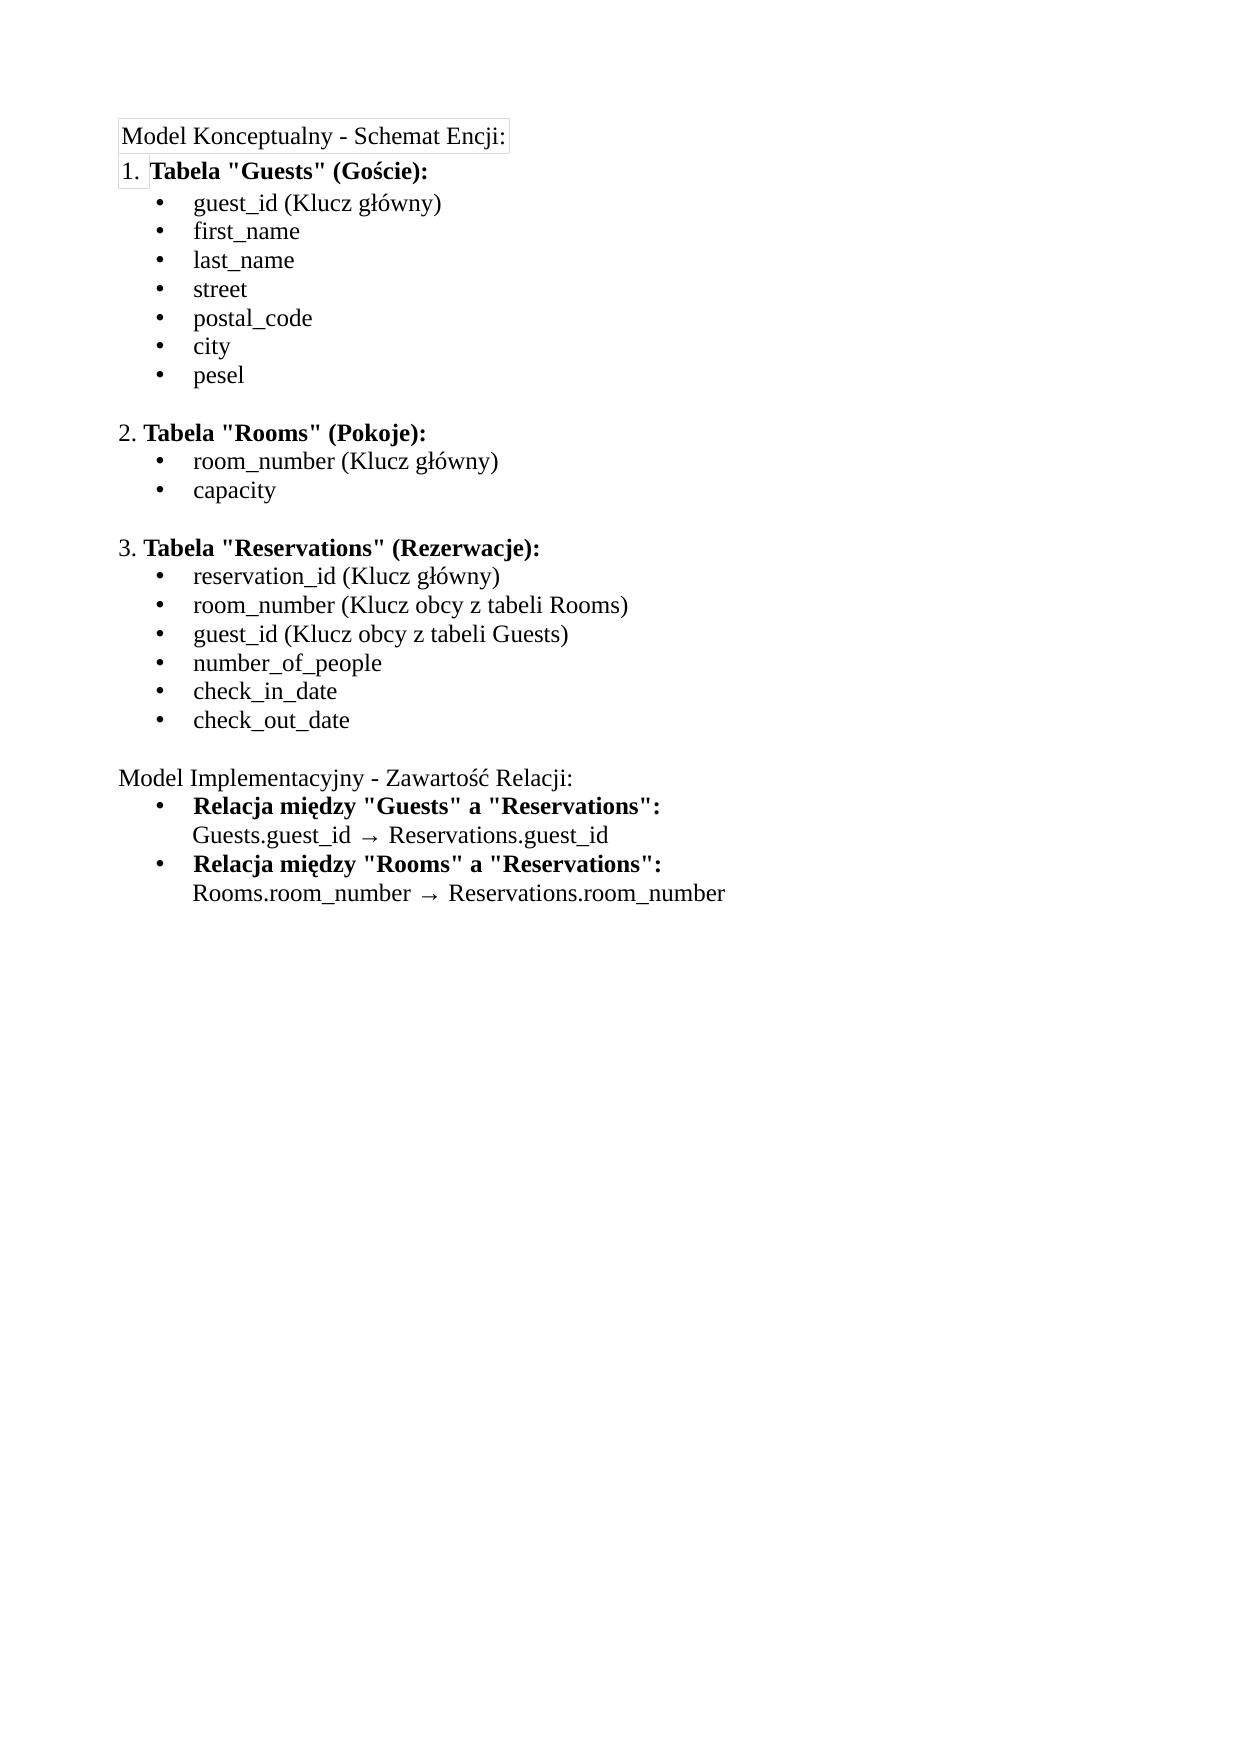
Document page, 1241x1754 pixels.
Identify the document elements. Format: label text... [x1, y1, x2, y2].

list pesel [156, 360, 1122, 389]
list Relacja między "Guests" a "Reservations": [156, 791, 1122, 820]
text [510, 118, 1122, 153]
text Tabela "Guests" (Goście): [150, 153, 1122, 188]
text Model Implementacyjny - Zawartość Relacji: [118, 763, 1122, 791]
list postal_code [156, 303, 1122, 331]
list guest_id (Klucz obcy z tabeli Guests) [156, 619, 1122, 648]
list check_out_date [156, 705, 1122, 763]
list room_number (Klucz główny) [156, 446, 1122, 475]
list number_of_people [156, 648, 1122, 676]
text Model Konceptualny - Schemat Encji: [119, 119, 509, 153]
text 3. Tabela "Reservations" (Rezerwacje): [118, 533, 1122, 561]
list city [156, 331, 1122, 360]
list room_number (Klucz obcy z tabeli Rooms) [156, 590, 1122, 619]
list capacity [156, 475, 1122, 504]
text Guests.guest_id → Reservations.guest_id [118, 820, 1122, 849]
text Rooms.room_number → Reservations.room_number [118, 878, 1122, 906]
list check_in_date [156, 676, 1122, 705]
list reservation_id (Klucz główny) [156, 561, 1122, 590]
list street [156, 274, 1122, 303]
list last_name [156, 245, 1122, 274]
text 1. [119, 154, 149, 188]
text 2. Tabela "Rooms" (Pokoje): [118, 418, 1122, 446]
list first_name [156, 216, 1122, 245]
list Relacja między "Rooms" a "Reservations": [156, 849, 1122, 878]
list guest_id (Klucz główny) [156, 188, 1122, 216]
